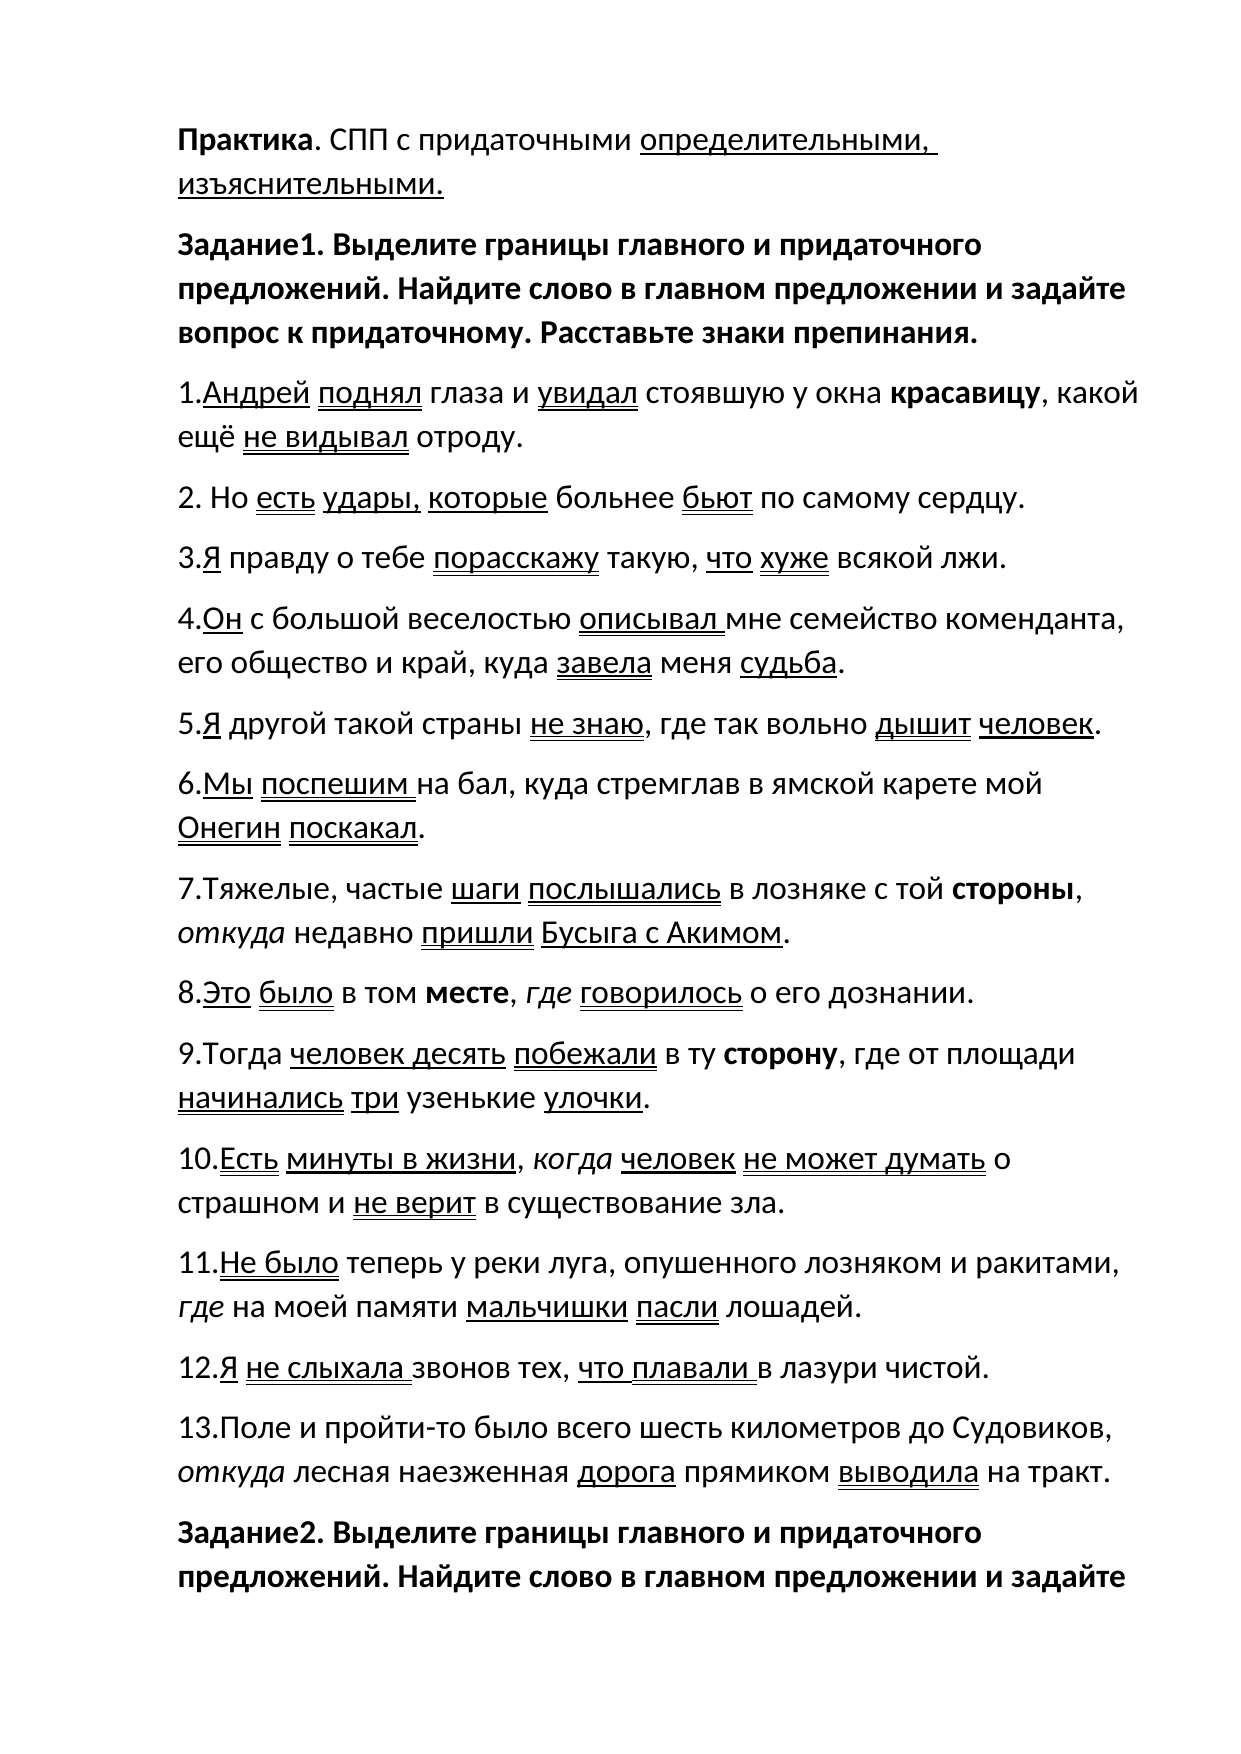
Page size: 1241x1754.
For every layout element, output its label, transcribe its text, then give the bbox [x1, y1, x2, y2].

text 3.Я правду о тебе порасскажу такую, что хуже всякой лжи. [177, 536, 1152, 577]
text Задание1. Выделите границы главного и придаточного предложений. Найдите слово в главном предложении и задайте вопрос к придаточному. Расставьте знаки препинания. [177, 223, 1152, 351]
text 13.Поле и пройти-то было всего шесть километров до Судовиков, откуда лесная наезженная дорога прямиком выводила на тракт. [177, 1406, 1152, 1491]
text 10.Есть минуты в жизни, когда человек не может думать о страшном и не верит в существование зла. [177, 1137, 1152, 1221]
text 11.Не было теперь у реки луга, опушенного лозняком и ракитами, где на моей памяти мальчишки пасли лошадей. [177, 1241, 1152, 1326]
text 2. Но есть удары, которые больнее бьют по самому сердцу. [177, 476, 1152, 517]
text Задание2. Выделите границы главного и придаточного предложений. Найдите слово в главном предложении и задайте [177, 1511, 1152, 1596]
text 9.Тогда человек десять побежали в ту сторону, где от площади начинались три узенькие улочки. [177, 1032, 1152, 1117]
text 6.Мы поспешим на бал, куда стремглав в ямской карете мой Онегин поскакал. [177, 762, 1152, 847]
text Практика. СПП с придаточными определительными, изъяснительными. [177, 118, 1152, 203]
text 4.Он с большой веселостью описывал мне семейство коменданта, его общество и край, куда завела меня судьба. [177, 597, 1152, 682]
text 7.Тяжелые, частые шаги послышались в лозняке с той стороны, откуда недавно пришли Бусыга с Акимом. [177, 867, 1152, 952]
text 8.Это было в том месте, где говорилось о его дознании. [177, 971, 1152, 1012]
text 1.Андрей поднял глаза и увидал стоявшую у окна красавицу, какой ещё не видывал отроду. [177, 371, 1152, 456]
text 5.Я другой такой страны не знаю, где так вольно дышит человек. [177, 702, 1152, 742]
text 12.Я не слыхала звонов тех, что плавали в лазури чистой. [177, 1346, 1152, 1387]
